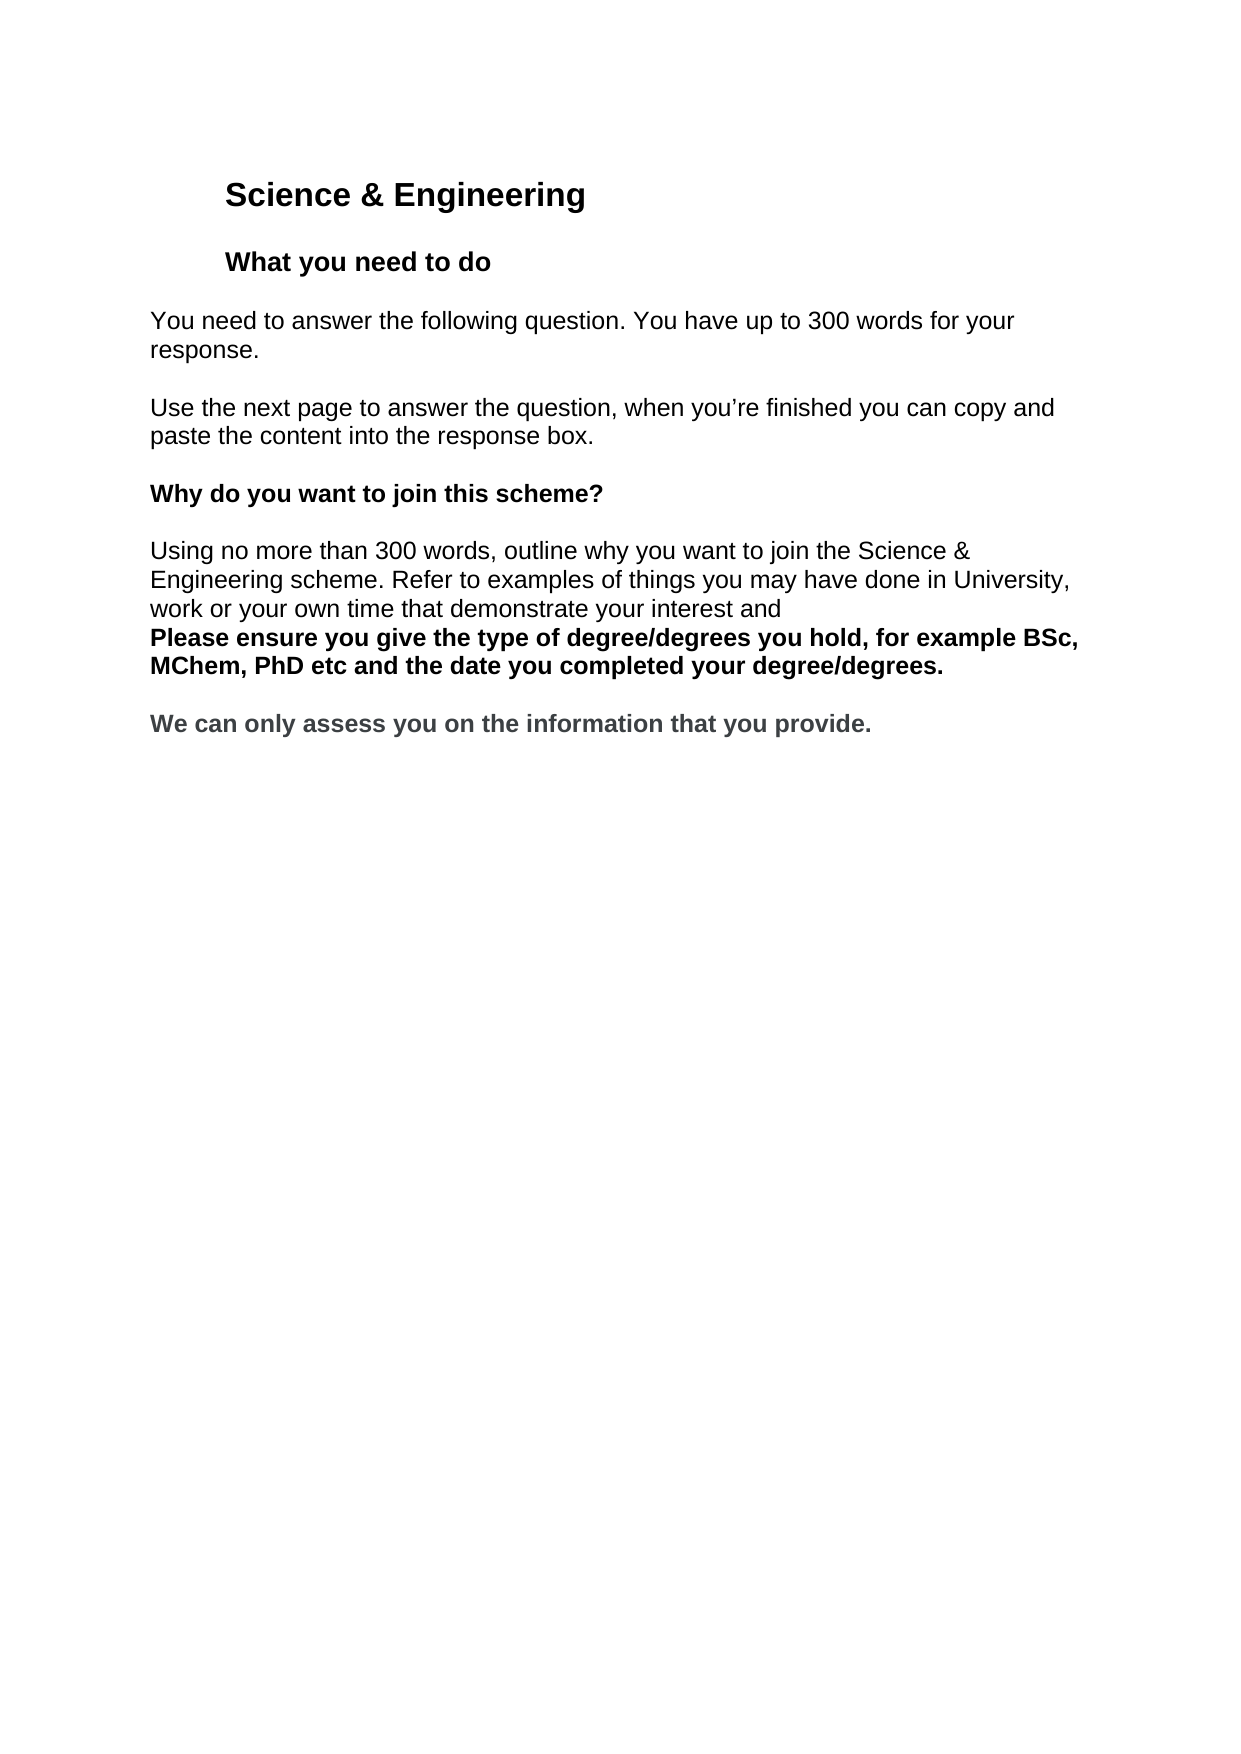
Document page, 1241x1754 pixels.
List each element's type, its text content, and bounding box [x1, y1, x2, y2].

text Using no more than 300 words, outline why you want to join the Science & Engineering scheme. Refer to examples of things you may have done in University, work or your own time that demonstrate your interest and [150, 536, 1090, 623]
subtitle Science & Engineering [150, 175, 1090, 213]
subtitle What you need to do [150, 246, 1090, 278]
text You need to answer the following question. You have up to 300 words for your response. [150, 306, 1090, 364]
text Use the next page to answer the question, when you’re finished you can copy and paste the content into the response box. [150, 393, 1090, 450]
text Please ensure you give the type of degree/degrees you hold, for example BSc, MChem, PhD etc and the date you completed your degree/degrees. [150, 623, 1090, 680]
text We can only assess you on the information that you provide. [150, 709, 1090, 738]
text Why do you want to join this scheme? [150, 479, 1090, 508]
